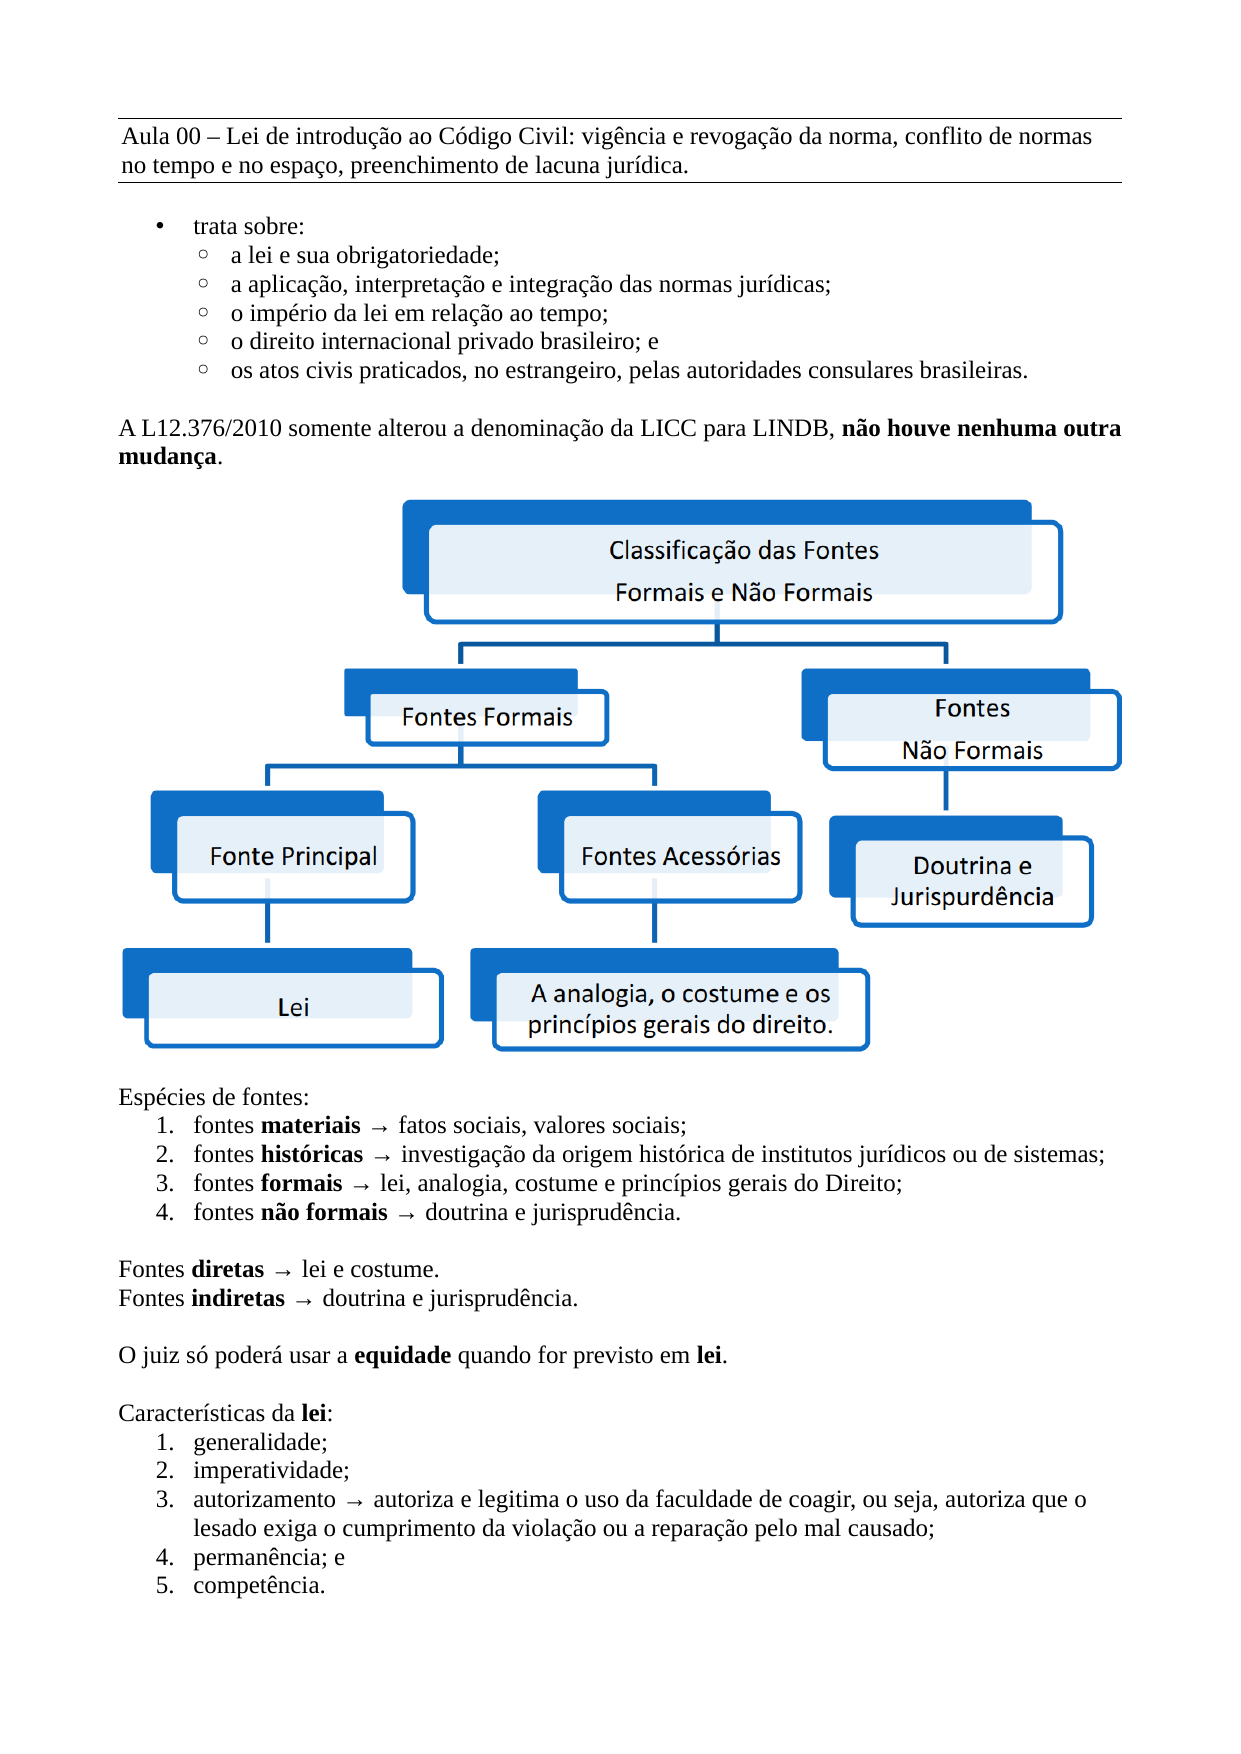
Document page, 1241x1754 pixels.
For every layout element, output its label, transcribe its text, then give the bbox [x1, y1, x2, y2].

text A L12.376/2010 somente alterou a denominação da LICC para LINDB, não houve nenhuma outra mudança. [118, 413, 1122, 470]
list fontes não formais → doutrina e jurisprudência. [156, 1197, 1122, 1225]
list o direito internacional privado brasileiro; e [193, 326, 1122, 355]
list o império da lei em relação ao tempo; [193, 298, 1122, 326]
list imperatividade; [156, 1455, 1122, 1484]
list a lei e sua obrigatoriedade; [193, 240, 1122, 269]
list os atos civis praticados, no estrangeiro, pelas autoridades consulares brasileiras. [193, 355, 1122, 384]
list permanência; e [156, 1542, 1122, 1570]
list a aplicação, interpretação e integração das normas jurídicas; [193, 269, 1122, 298]
text Fontes indiretas → doutrina e jurisprudência. [118, 1283, 1122, 1312]
list fontes materiais → fatos sociais, valores sociais; [156, 1110, 1122, 1139]
text O juiz só poderá usar a equidade quando for previsto em lei. [118, 1340, 1122, 1369]
picture [118, 498, 1123, 1053]
text Fontes diretas → lei e costume. [118, 1254, 1122, 1283]
text Espécies de fontes: [118, 1082, 1122, 1110]
text Características da lei: [118, 1398, 1122, 1427]
list fontes históricas → investigação da origem histórica de institutos jurídicos ou de sistemas; [156, 1139, 1122, 1168]
list autorizamento → autoriza e legitima o uso da faculdade de coagir, ou seja, autoriza que o lesado exiga o cumprimento da violação ou a reparação pelo mal causado; [156, 1484, 1122, 1542]
list trata sobre: [156, 211, 1122, 240]
list competência. [156, 1570, 1122, 1599]
list fontes formais → lei, analogia, costume e princípios gerais do Direito; [156, 1168, 1122, 1197]
list generalidade; [156, 1427, 1122, 1455]
